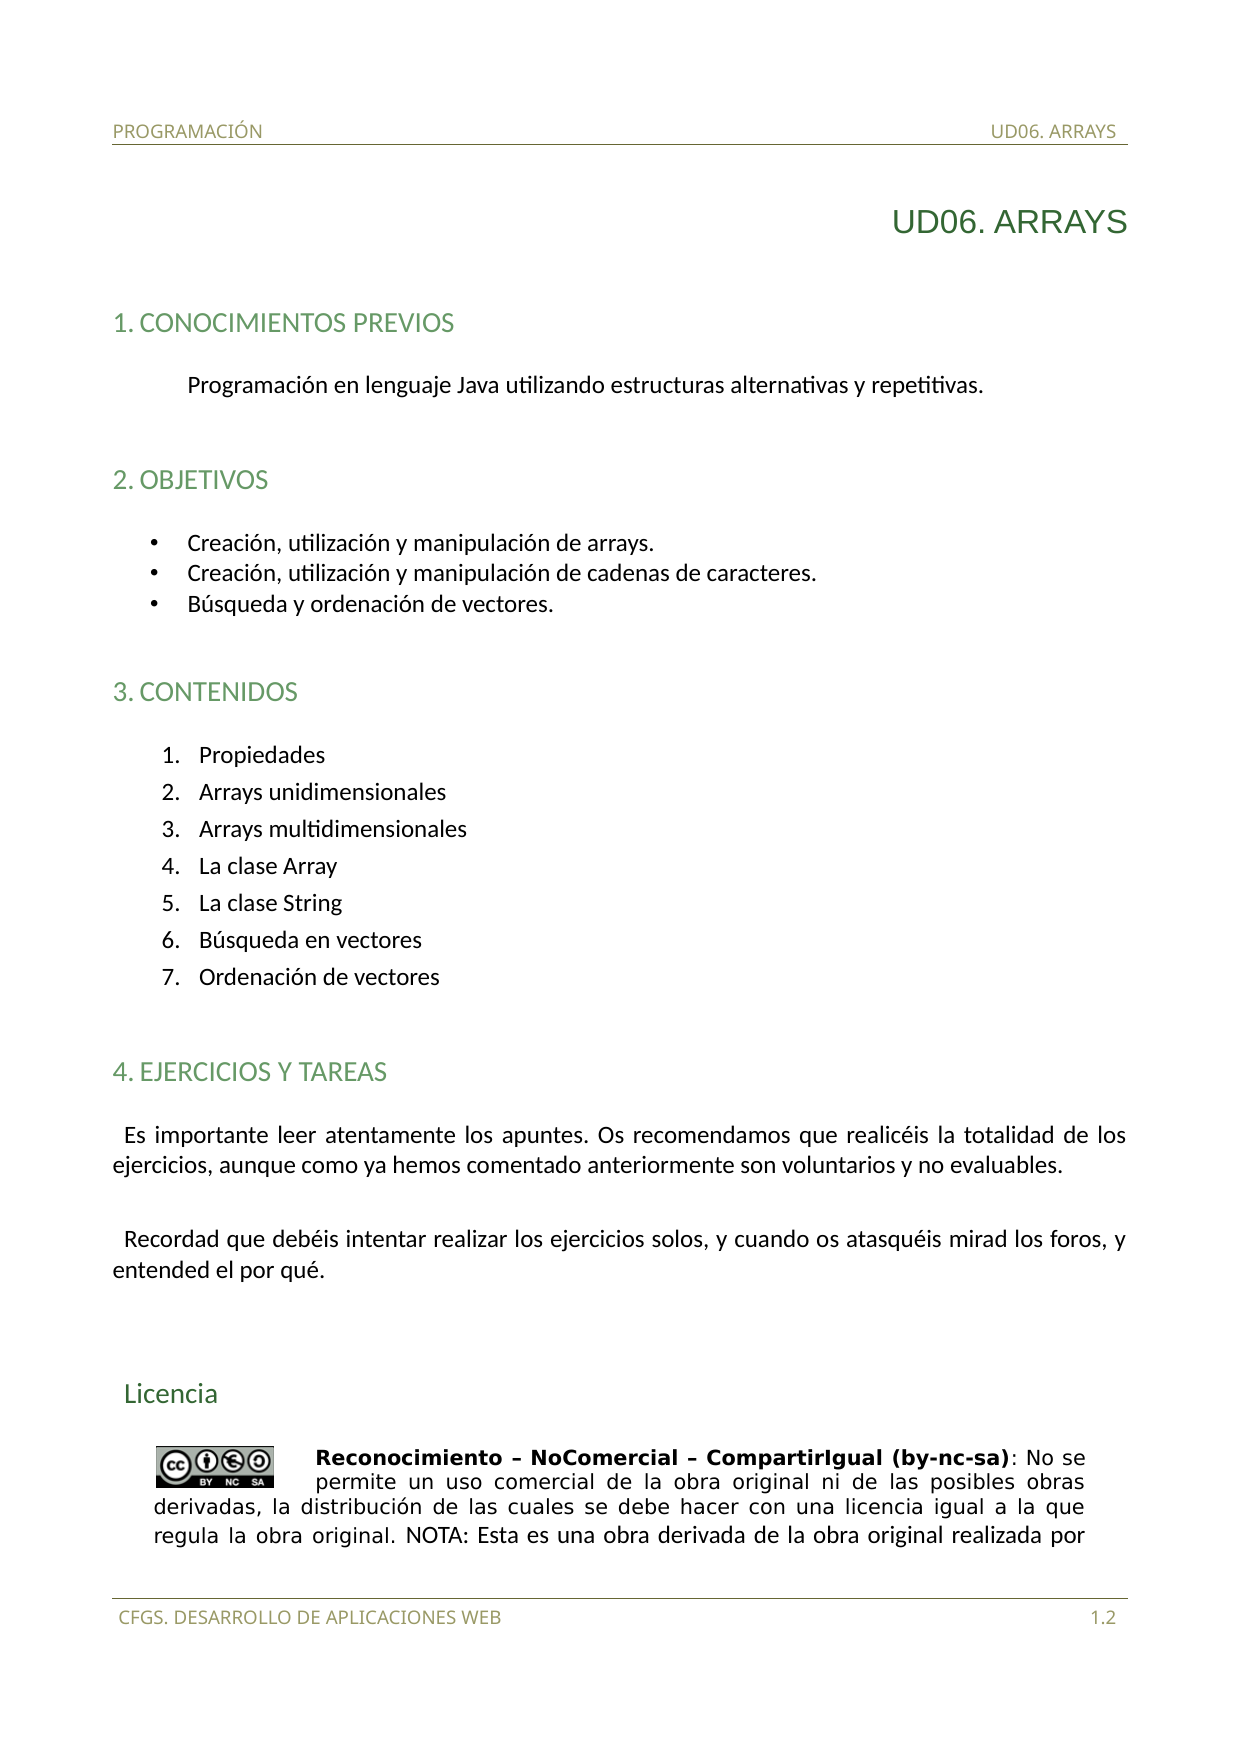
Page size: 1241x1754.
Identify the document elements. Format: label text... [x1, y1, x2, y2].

list La clase Array [150, 850, 1128, 881]
list Búsqueda y ordenación de vectores. [150, 588, 1128, 618]
list Propiedades [150, 739, 1128, 770]
text Recordad que debéis intentar realizar los ejercicios solos, y cuando os atasquéis mirad los foros, y entended el por qué. [112, 1224, 1128, 1285]
subtitle Contenidos [112, 673, 1128, 709]
picture [156, 1446, 274, 1488]
text Licencia [112, 1375, 1128, 1411]
list Arrays unidimensionales [150, 776, 1128, 807]
list Programación en lenguaje Java utilizando estructuras alternativas y repetitivas. [150, 369, 1128, 400]
list Ordenación de vectores [150, 961, 1128, 992]
list Creación, utilización y manipulación de arrays. [150, 527, 1128, 557]
subtitle Conocimientos previos [112, 304, 1128, 339]
list La clase String [150, 887, 1128, 918]
text Es importante leer atentamente los apuntes. Os recomendamos que realicéis la totalidad de los ejercicios, aunque como ya hemos comentado anteriormente son voluntarios y no evaluables. [112, 1119, 1128, 1180]
subtitle Ejercicios y tareas [112, 1053, 1128, 1089]
list Arrays multidimensionales [150, 813, 1128, 844]
list Búsqueda en vectores [150, 924, 1128, 955]
list Creación, utilización y manipulación de cadenas de caracteres. [150, 557, 1128, 588]
text UD06. Arrays [112, 202, 1128, 240]
text Reconocimiento – NoComercial – CompartirIgual (by-nc-sa): No se permite un uso comercial de la obra original ni de las posibles obras derivadas, la distribución de las cuales se debe hacer con una licencia igual a la que regula la obra original. NOTA: Esta es una obra derivada de la obra original realizada por [153, 1446, 1086, 1549]
subtitle Objetivos [112, 461, 1128, 497]
